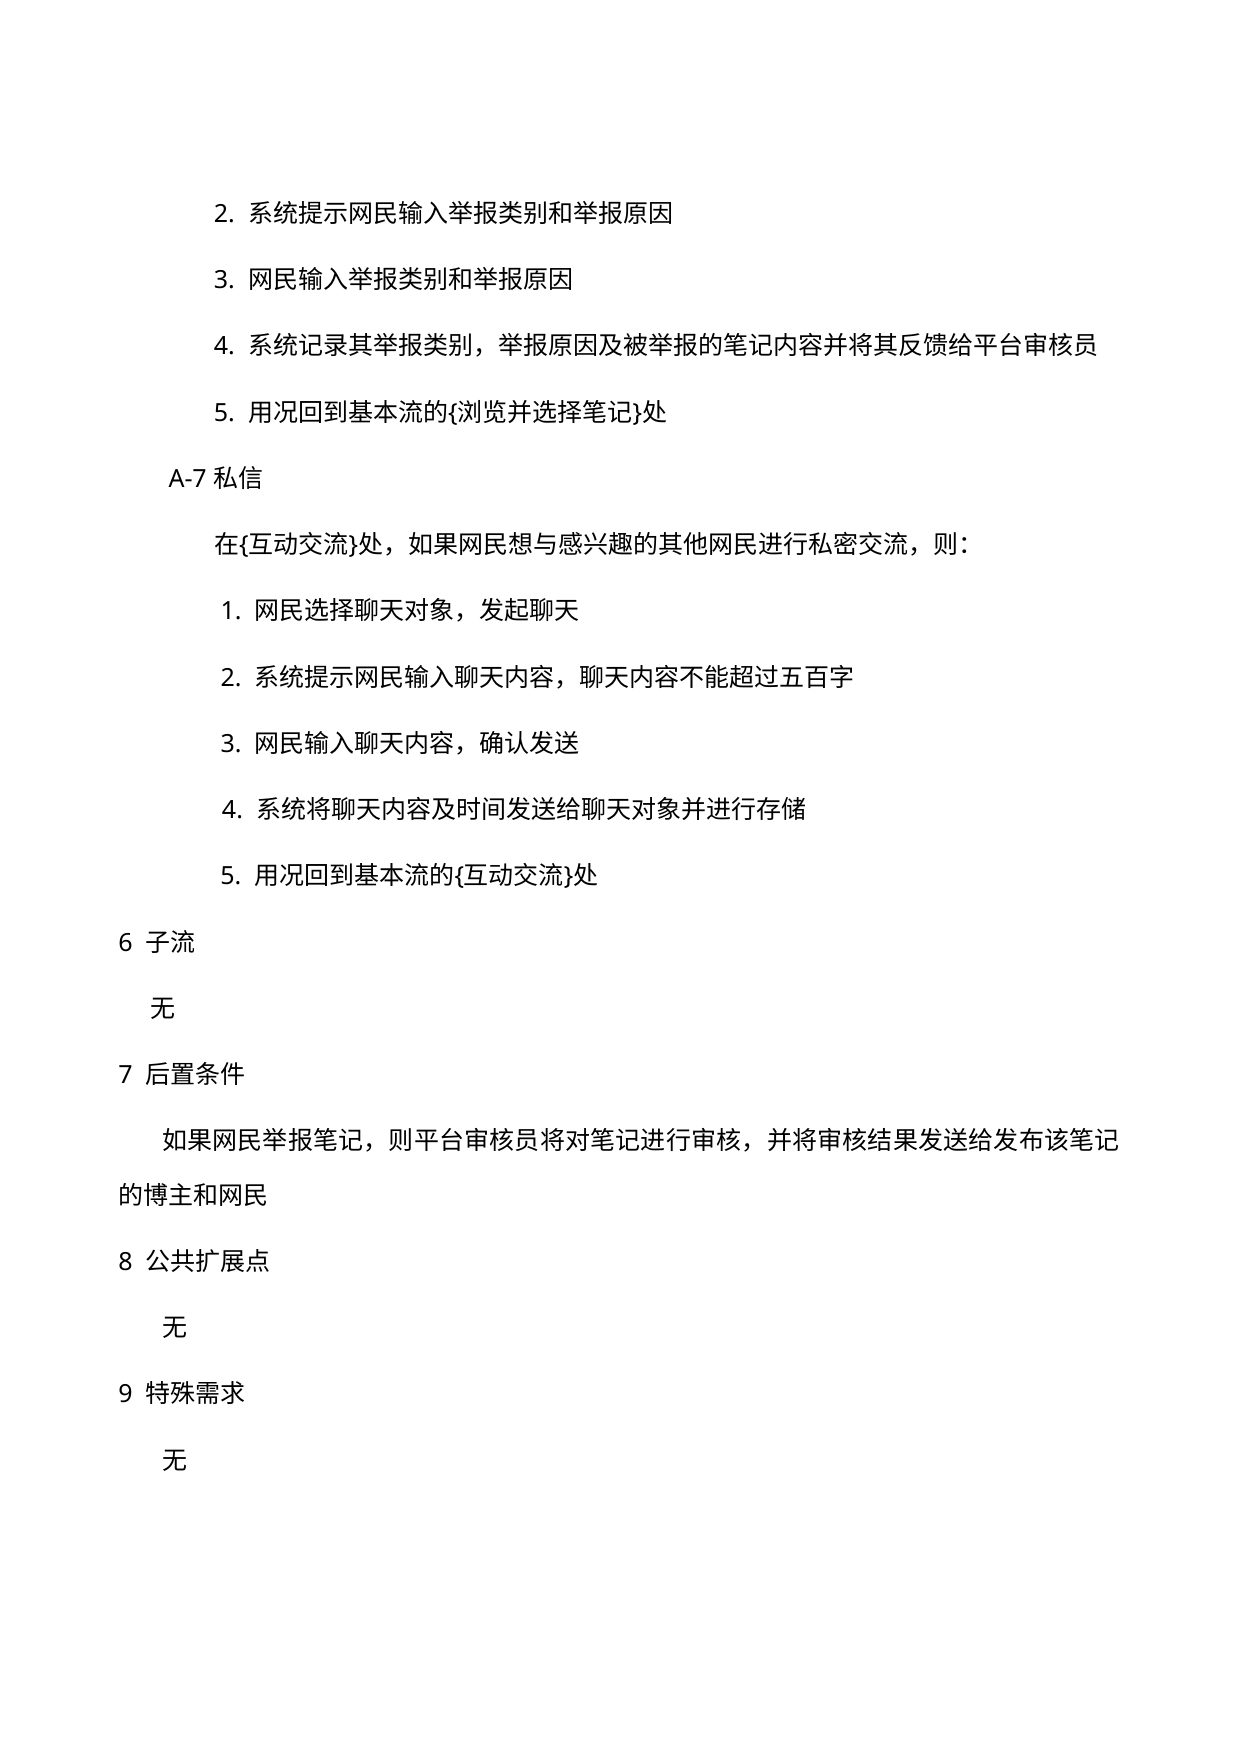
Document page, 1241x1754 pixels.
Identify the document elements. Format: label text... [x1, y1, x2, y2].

text 7 后置条件 [118, 1054, 1122, 1091]
text 无 [118, 1308, 1122, 1344]
text 4. 系统记录其举报类别，举报原因及被举报的笔记内容并将其反馈给平台审核员 [118, 326, 1122, 362]
text 5. 用况回到基本流的{浏览并选择笔记}处 [118, 392, 1122, 428]
list 3. 网民输入聊天内容，确认发送 [156, 723, 1122, 759]
text 6 子流 [118, 922, 1122, 958]
text 5. 用况回到基本流的{互动交流}处 [118, 856, 1122, 892]
text 如果网民举报笔记，则平台审核员将对笔记进行审核，并将审核结果发送给发布该笔记的博主和网民 [118, 1121, 1122, 1211]
text 4. 系统将聊天内容及时间发送给聊天对象并进行存储 [118, 789, 1122, 826]
text 无 [118, 1440, 1122, 1476]
text 在{互动交流}处，如果网民想与感兴趣的其他网民进行私密交流，则： [118, 524, 1122, 561]
text 3. 网民输入举报类别和举报原因 [118, 259, 1122, 296]
text 8 公共扩展点 [118, 1241, 1122, 1278]
text A-7 私信 [118, 458, 1122, 494]
list 1. 网民选择聊天对象，发起聊天 [156, 591, 1122, 627]
list 2. 系统提示网民输入聊天内容，聊天内容不能超过五百字 [156, 657, 1122, 693]
text 无 [118, 988, 1122, 1024]
text 9 特殊需求 [118, 1374, 1122, 1410]
text 2. 系统提示网民输入举报类别和举报原因 [118, 193, 1122, 229]
